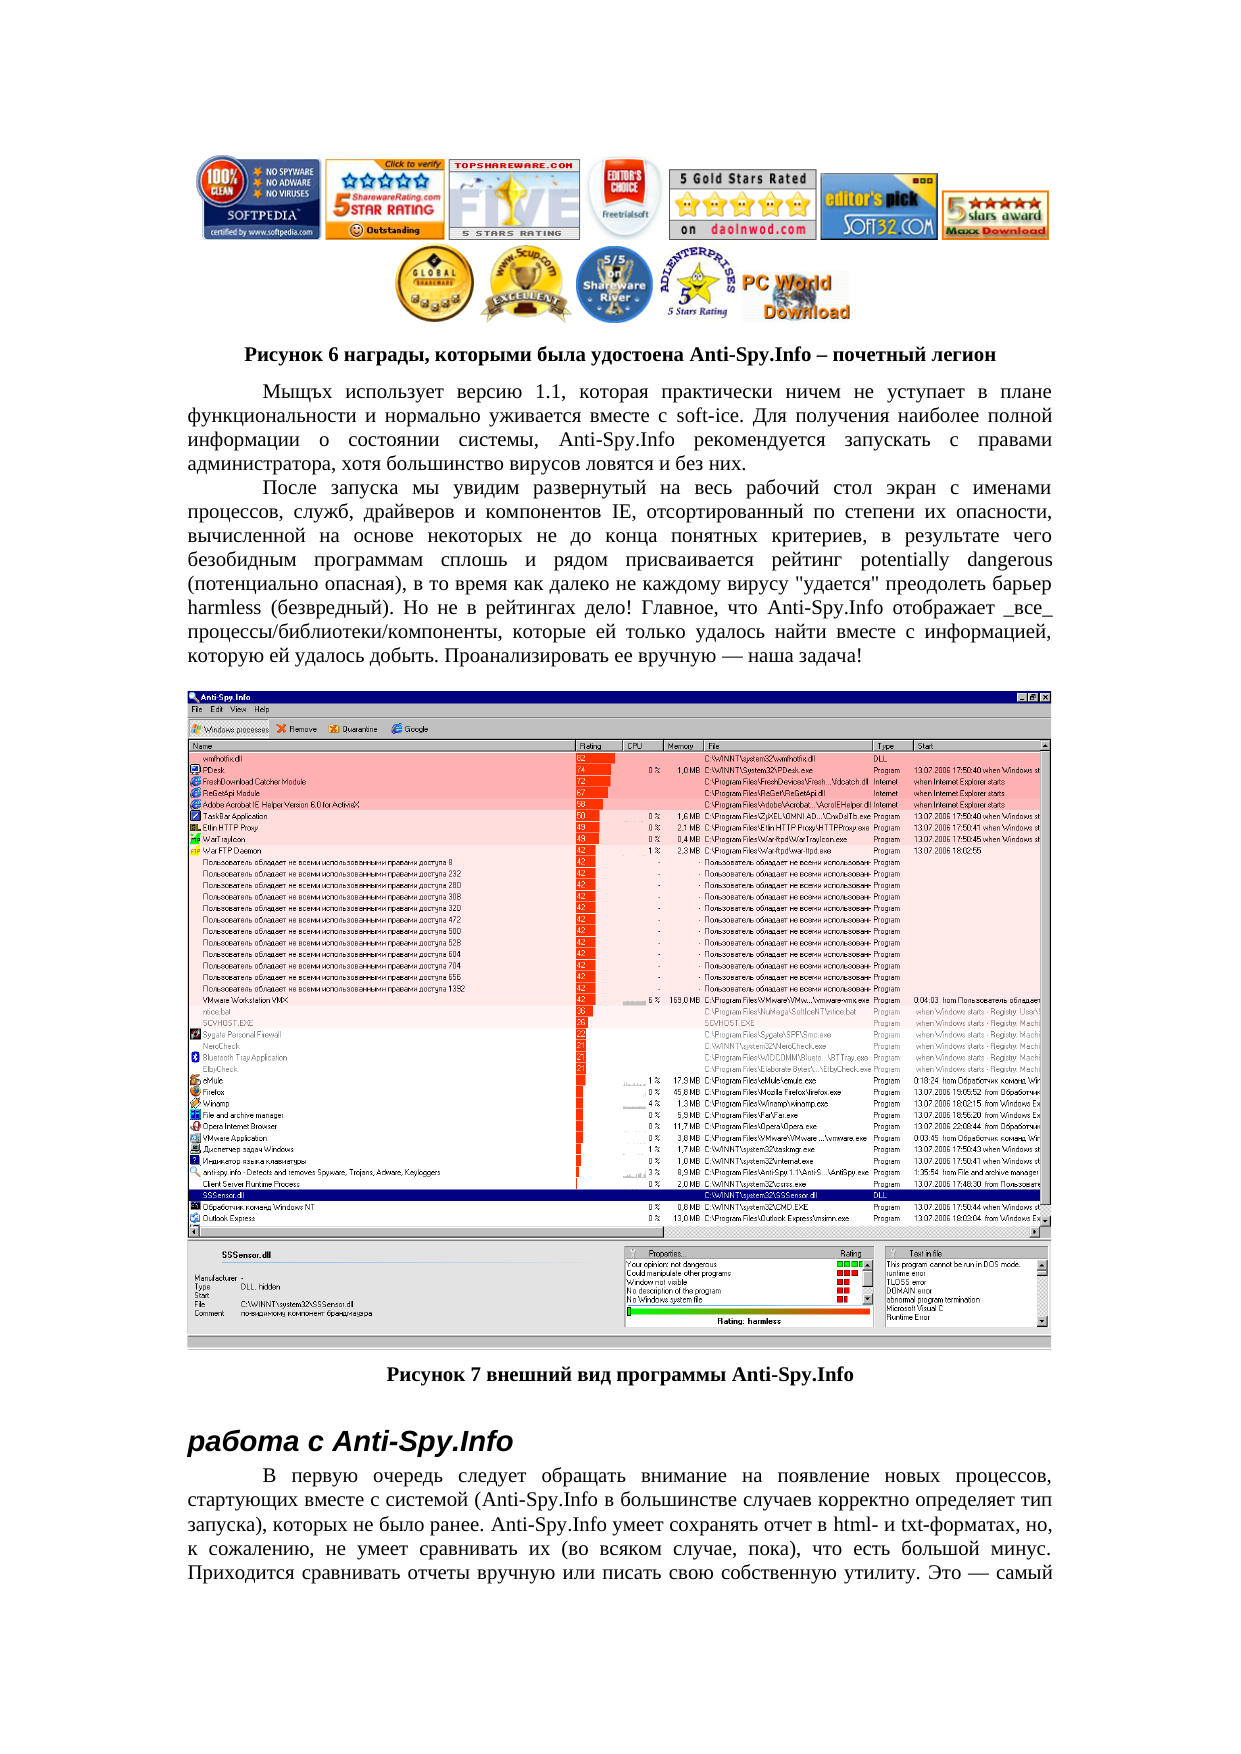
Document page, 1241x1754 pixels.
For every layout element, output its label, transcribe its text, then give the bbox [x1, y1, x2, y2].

text Рисунок 6 награды, которыми была удостоена Anti-Spy.Info – почетный легион [187, 342, 1053, 366]
text Мыщъх использует версию 1.1, которая практически ничем не уступает в плане функциональности и нормально уживается вместе с soft-ice. Для получения наиболее полной информации о состоянии системы, Anti-Spy.Info рекомендуется запускать с правами администратора, хотя большинство вирусов ловятся и без них. [187, 379, 1053, 475]
picture [187, 150, 1053, 330]
text После запуска мы увидим развернутый на весь рабочий стол экран с именами процессов, служб, драйверов и компонентов IE, отсортированный по степени их опасности, вычисленной на основе некоторых не до конца понятных критериев, в результате чего безобидным программам сплошь и рядом присваивается рейтинг potentially dangerous (потенциально опасная), в то время как далеко не каждому вирусу "удается" преодолеть барьер harmless (безвредный). Но не в рейтингах дело! Главное, что Anti‑Spy.Info отображает _все_ процессы/библиотеки/компоненты, которые ей только удалось найти вместе с информацией, которую ей удалось добыть. Проанализировать ее вручную — наша задача! [187, 475, 1053, 667]
text Рисунок 7 внешний вид программы Anti-Spy.Info [187, 1362, 1053, 1386]
text В первую очередь следует обращать внимание на появление новых процессов, стартующих вместе с системой (Anti-Spy.Info в большинстве случаев корректно определяет тип запуска), которых не было ранее. Anti-Spy.Info умеет сохранять отчет в html- и txt-форматах, но, к сожалению, не умеет сравнивать их (во всяком случае, пока), что есть большой минус. Приходится сравнивать отчеты вручную или писать свою собственную утилиту. Это — самый [187, 1463, 1053, 1584]
subtitle работа с Anti-Spy.Info [187, 1423, 1053, 1457]
picture [187, 691, 1052, 1350]
